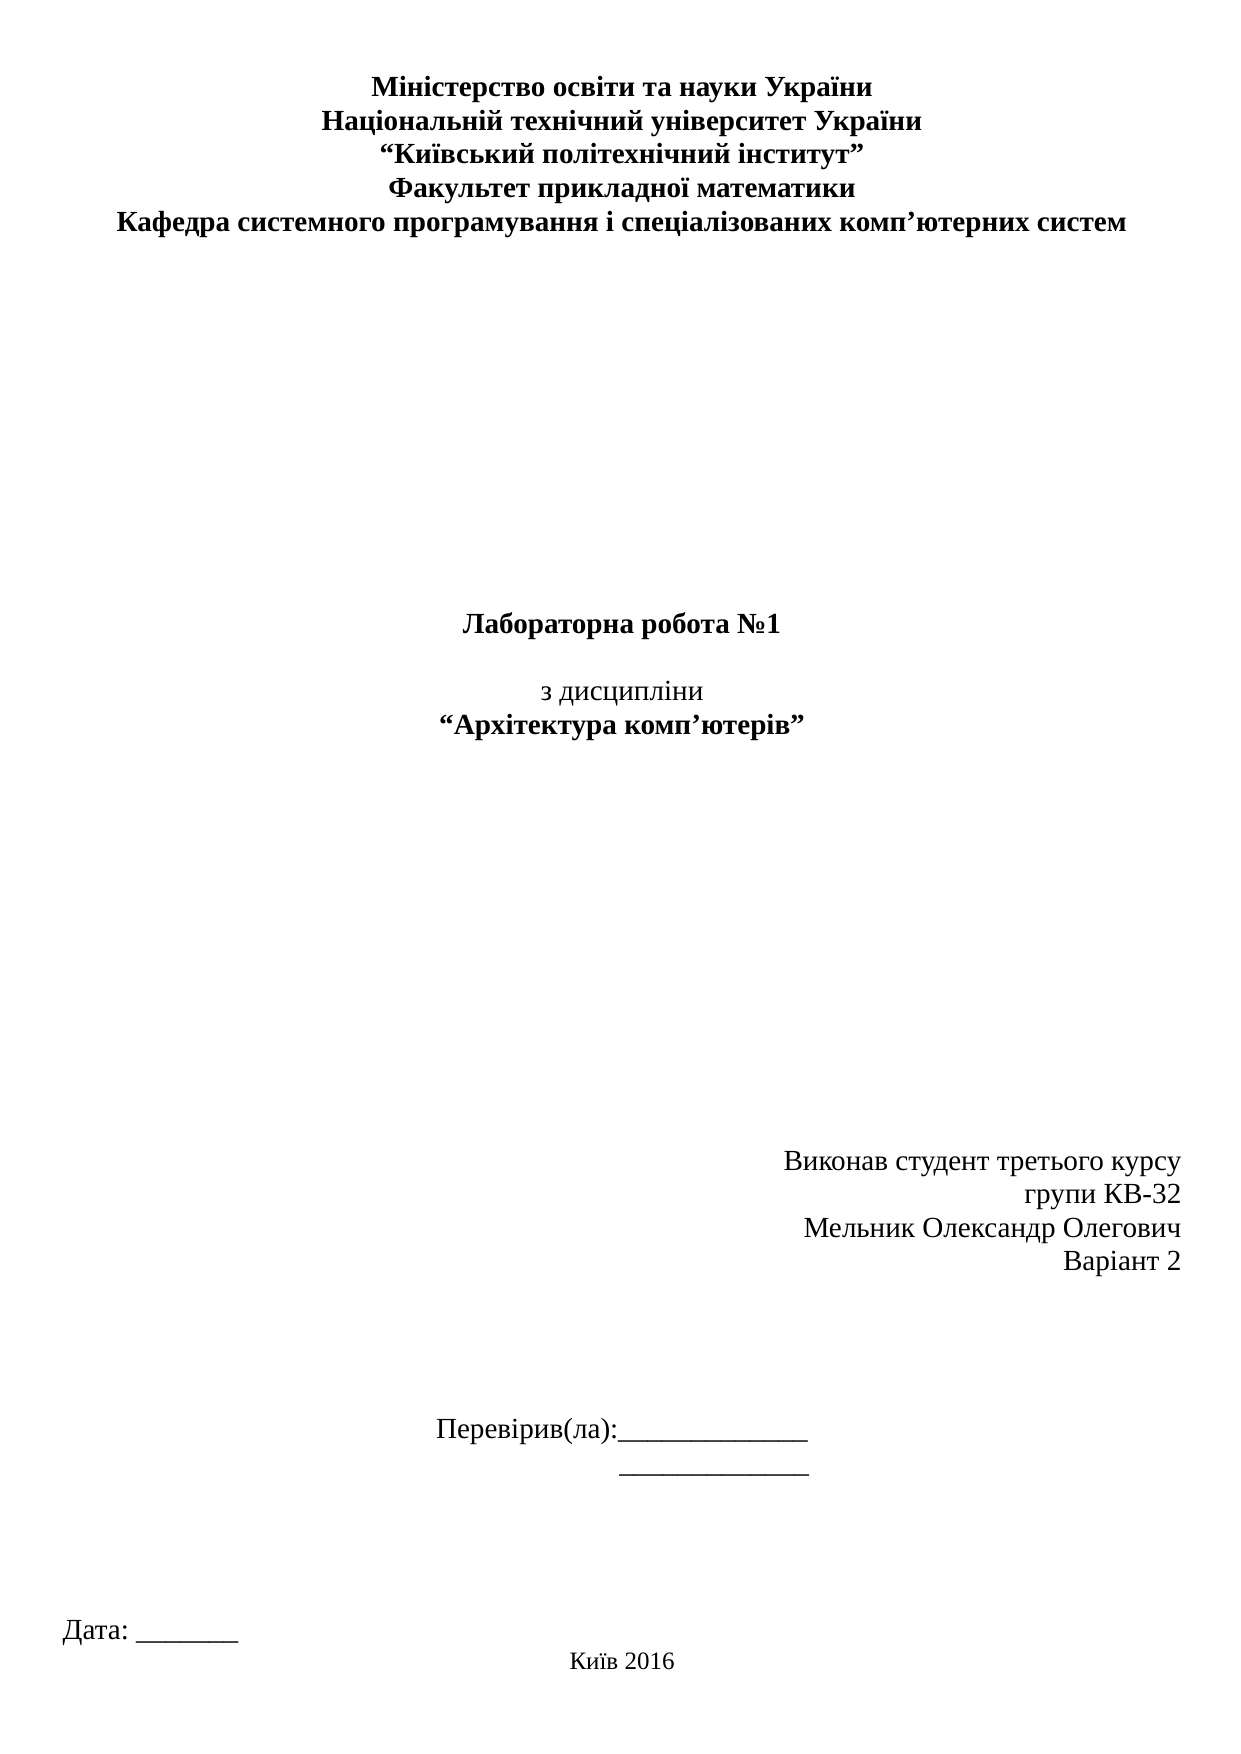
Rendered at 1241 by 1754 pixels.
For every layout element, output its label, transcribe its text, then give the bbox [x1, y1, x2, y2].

text Варіант 2 [62, 1243, 1181, 1277]
text “Київський політехнічний інститут” [62, 137, 1181, 170]
text Перевірив(ла):_____________ [62, 1411, 1181, 1445]
text Дата: _______ [62, 1612, 1181, 1646]
text Лабораторна робота №1 [62, 606, 1181, 640]
text Національній технічний університет України [62, 103, 1181, 137]
text Мельник Олександр Олегович [62, 1210, 1181, 1243]
text Виконав студент третього курсу [62, 1143, 1181, 1176]
text Кафедра системного програмування і спеціалізованих комп’ютерних систем [62, 204, 1181, 237]
text “Архітектура комп’ютерів” [62, 707, 1181, 740]
text _____________ [62, 1445, 1181, 1478]
text Київ 2016 [62, 1646, 1181, 1675]
text Факультет прикладної математики [62, 170, 1181, 204]
text з дисципліни [62, 673, 1181, 707]
text групи КВ-32 [62, 1176, 1181, 1210]
text Міністерство освіти та науки України [62, 69, 1181, 103]
